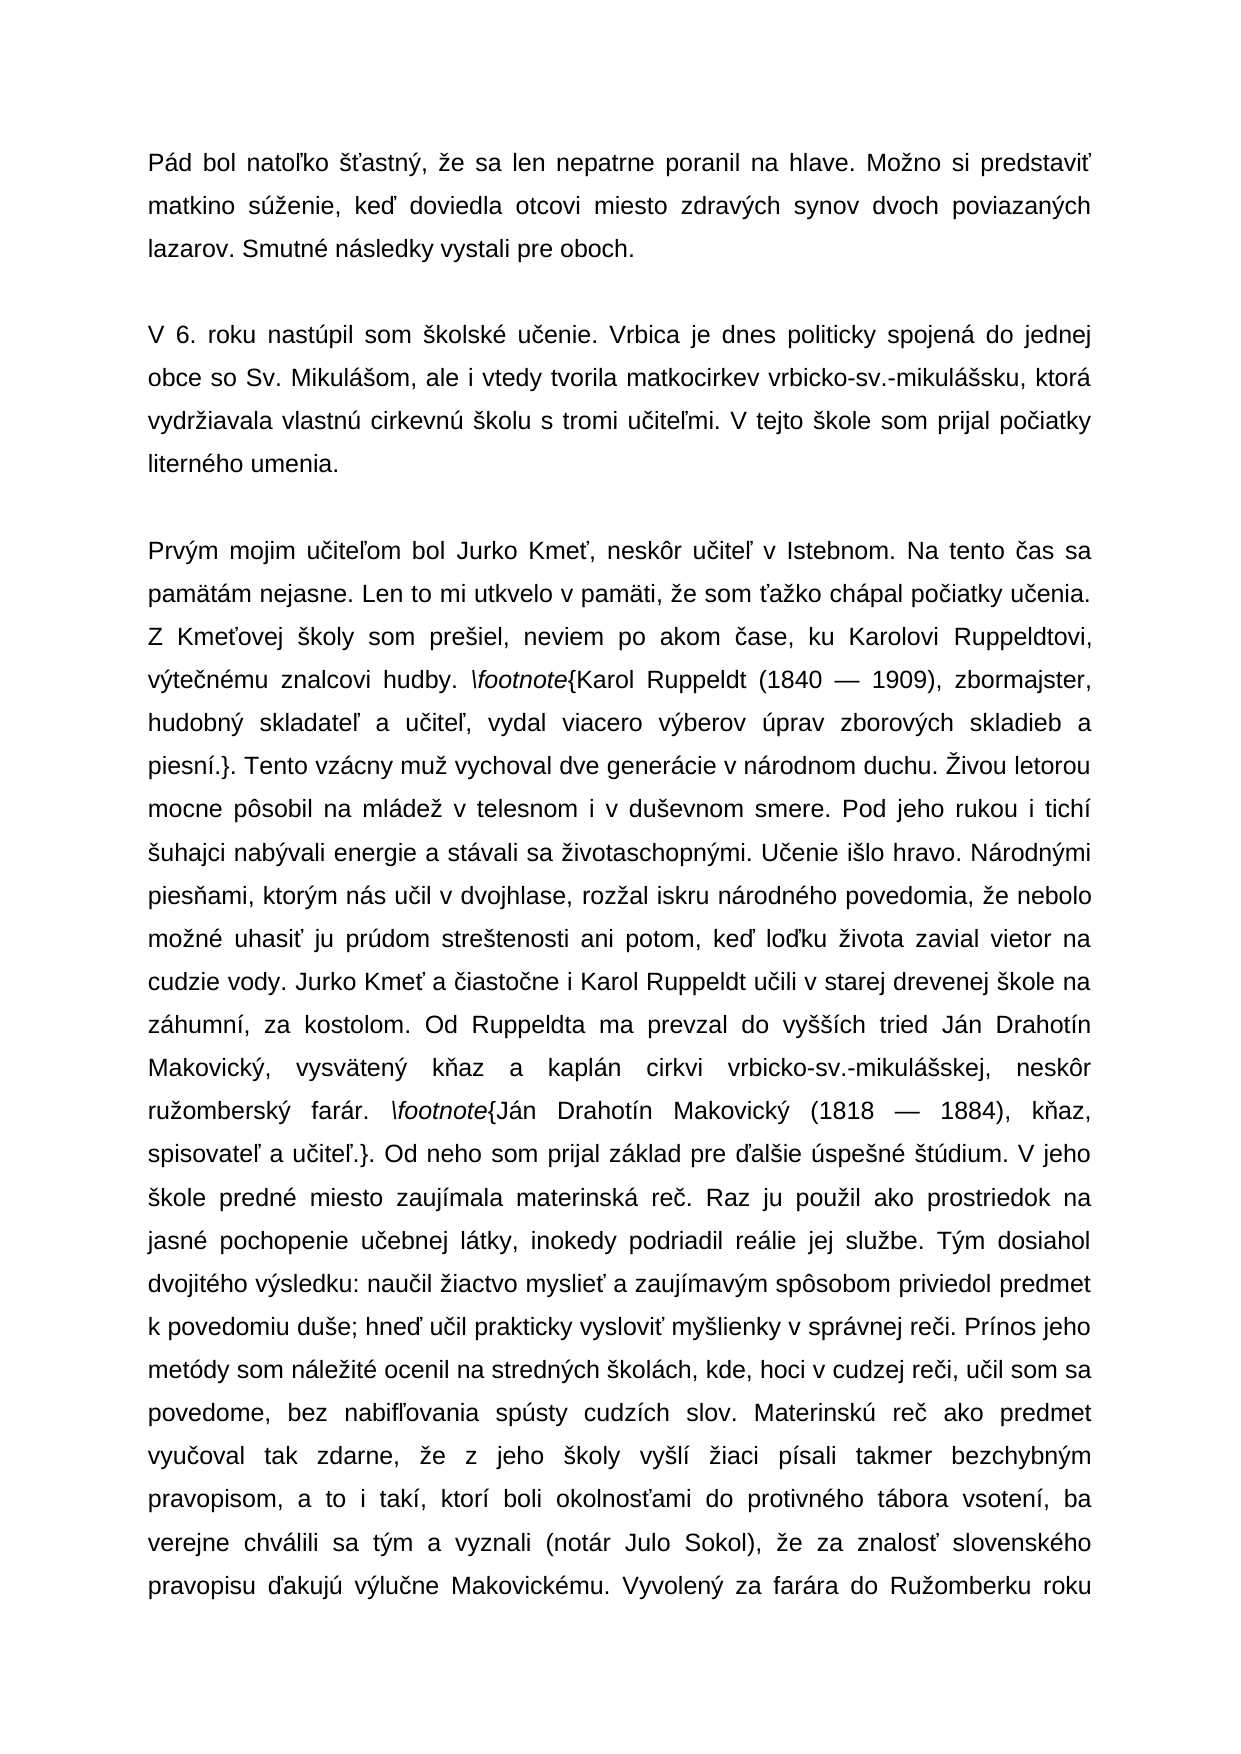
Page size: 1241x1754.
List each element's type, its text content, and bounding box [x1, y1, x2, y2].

text Prvým mojim učiteľom bol Jurko Kmeť, neskôr učiteľ v Istebnom. Na tento čas sa pamätám nejasne. Len to mi utkvelo v pamäti, že som ťažko chápal počiatky učenia. Z Kmeťovej školy som prešiel, neviem po akom čase, ku Karolovi Ruppeldtovi, výtečnému znalcovi hudby. \footnote{Karol Ruppeldt (1840 — 1909), zbormajster, hudobný skladateľ a učiteľ, vydal viacero výberov úprav zborových skladieb a piesní.}. Tento vzácny muž vychoval dve generácie v národnom duchu. Živou letorou mocne pôsobil na mládež v telesnom i v duševnom smere. Pod jeho rukou i tichí šuhajci nabývali energie a stávali sa životaschopnými. Učenie išlo hravo. Národnými piesňami, ktorým nás učil v dvojhlase, rozžal iskru národného povedomia, že nebolo možné uhasiť ju prúdom streštenosti ani potom, keď loďku života zavial vietor na cudzie vody. Jurko Kmeť a čiastočne i Karol Ruppeldt učili v starej drevenej škole na záhumní, za kostolom. Od Ruppeldta ma prevzal do vyšších tried Ján Drahotín Makovický, vysvätený kňaz a kaplán cirkvi vrbicko-sv.-mikulášskej, neskôr ružomberský farár. \footnote{Ján Drahotín Makovický (1818 — 1884), kňaz, spisovateľ a učiteľ.}. Od neho som prijal základ pre ďalšie úspešné štúdium. V jeho škole predné miesto zaujímala materinská reč. Raz ju použil ako prostriedok na jasné pochopenie učebnej látky, inokedy podriadil reálie jej službe. Tým dosiahol dvojitého výsledku: naučil žiactvo myslieť a zaujímavým spôsobom priviedol predmet k povedomiu duše; hneď učil prakticky vysloviť myšlienky v správnej reči. Prínos jeho metódy som náležité ocenil na stredných školách, kde, hoci v cudzej reči, učil som sa povedome, bez nabifľovania spústy cudzích slov. Materinskú reč ako predmet vyučoval tak zdarne, že z jeho školy vyšlí žiaci písali takmer bezchybným pravopisom, a to i takí, ktorí boli okolnosťami do protivného tábora vsotení, ba verejne chválili sa tým a vyznali (notár Julo Sokol), že za znalosť slovenského pravopisu ďakujú výlučne Makovickému. Vyvolený za farára do Ružomberku roku [148, 536, 1093, 1599]
text V 6. roku nastúpil som školské učenie. Vrbica je dnes politicky spojená do jednej obce so Sv. Mikulášom, ale i vtedy tvorila matkocirkev vrbicko-sv.-mikulášsku, ktorá vydržiavala vlastnú cirkevnú školu s tromi učiteľmi. V tejto škole som prijal počiatky literného umenia. [148, 320, 1093, 478]
text Pád bol natoľko šťastný, že sa len nepatrne poranil na hlave. Možno si predstaviť matkino súženie, keď doviedla otcovi miesto zdravých synov dvoch poviazaných lazarov. Smutné následky vystali pre oboch. [148, 148, 1093, 263]
